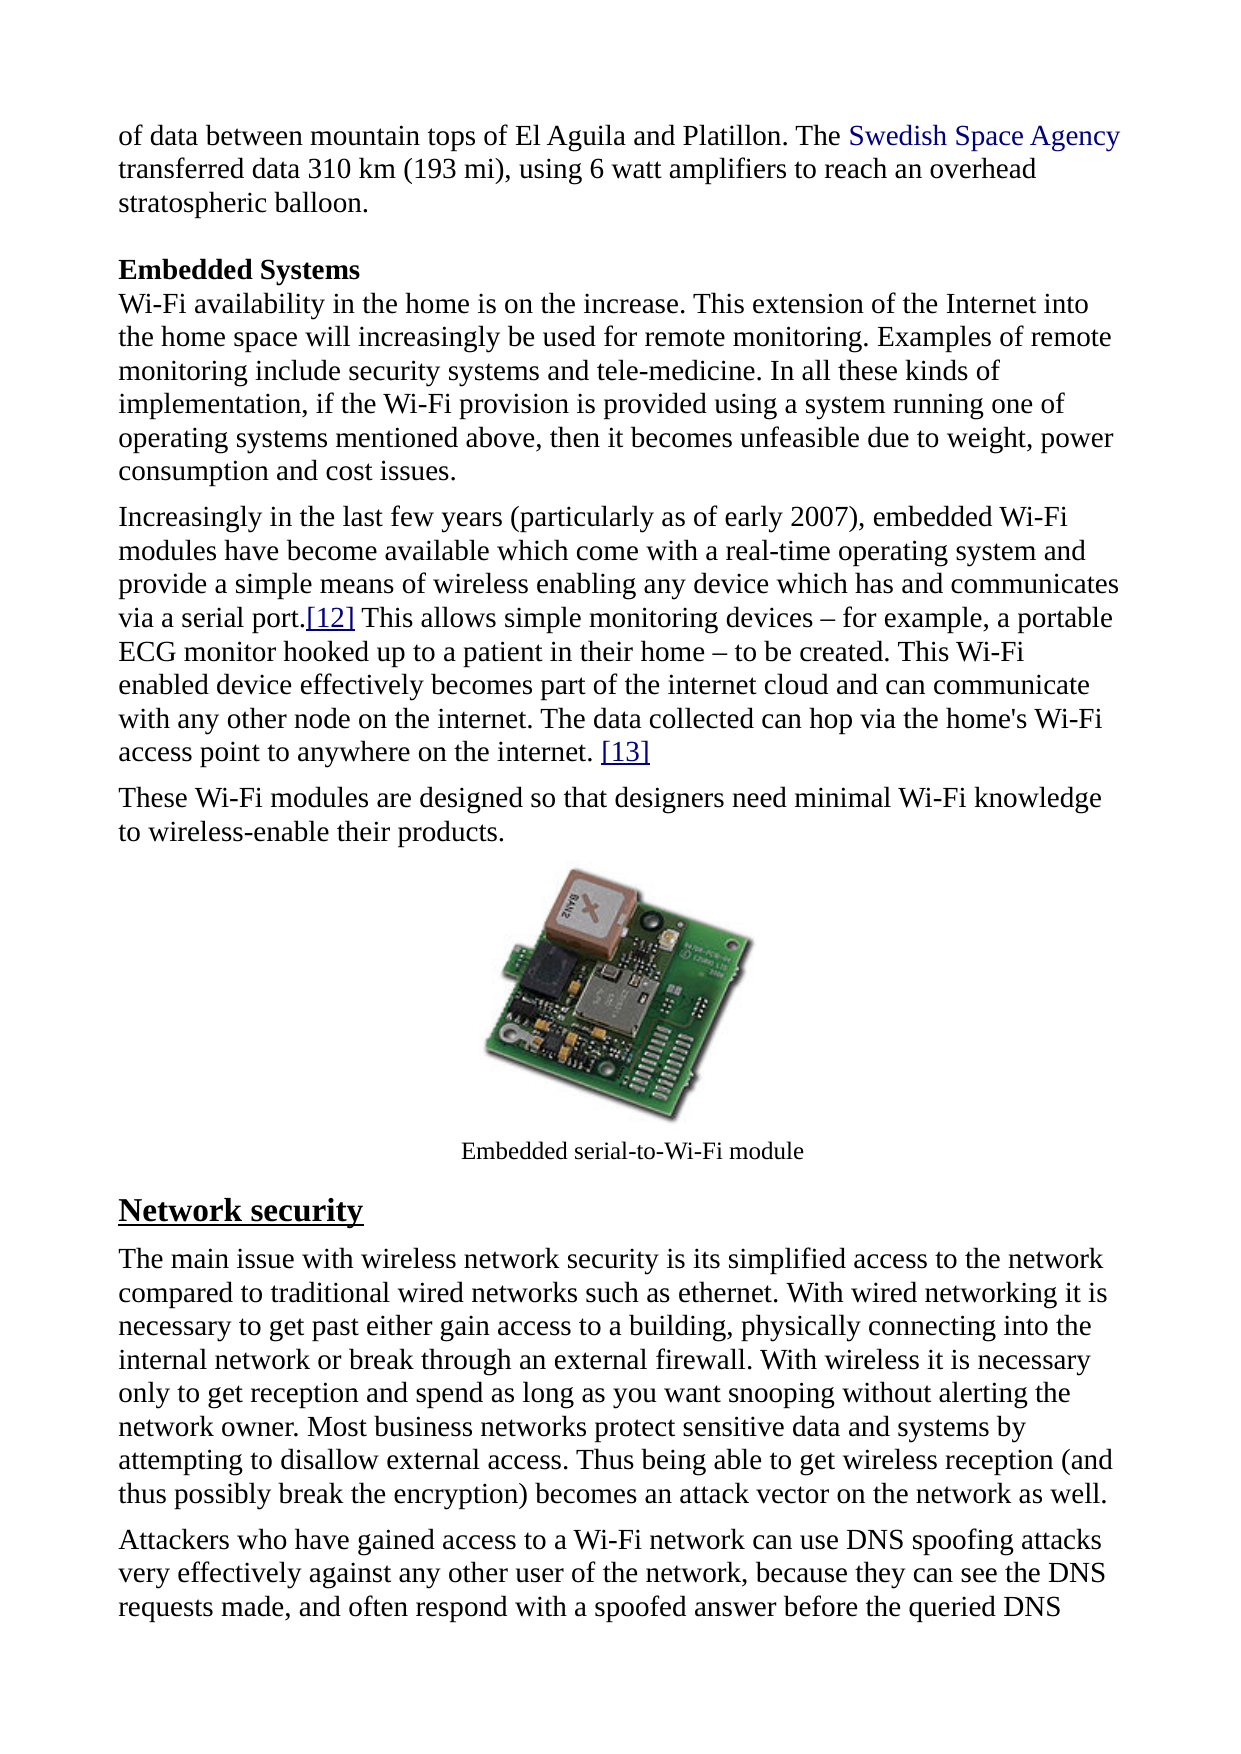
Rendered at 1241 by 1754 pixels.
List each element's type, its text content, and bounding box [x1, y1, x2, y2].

list Embedded Systems [118, 252, 1122, 286]
text of data between mountain tops of El Aguila and Platillon. The Swedish Space Agency transferred data 310 km (193 mi), using 6 watt amplifiers to reach an overhead stratospheric balloon. [118, 118, 1122, 219]
text Increasingly in the last few years (particularly as of early 2007), embedded Wi-Fi modules have become available which come with a real-time operating system and provide a simple means of wireless enabling any device which has and communicates via a serial port.[12] This allows simple monitoring devices – for example, a portable ECG monitor hooked up to a patient in their home – to be created. This Wi-Fi enabled device effectively becomes part of the internet cloud and can communicate with any other node on the internet. The data collected can hop via the home's Wi-Fi access point to anywhere on the internet. [13] [118, 499, 1122, 768]
picture [479, 860, 761, 1132]
text Attackers who have gained access to a Wi-Fi network can use DNS spoofing attacks very effectively against any other user of the network, because they can see the DNS requests made, and often respond with a spoofed answer before the queried DNS [118, 1522, 1122, 1623]
text These Wi-Fi modules are designed so that designers need minimal Wi-Fi knowledge to wireless-enable their products. [118, 780, 1122, 847]
list Embedded serial-to-Wi-Fi module [118, 860, 1122, 1165]
text Wi-Fi availability in the home is on the increase. This extension of the Internet into the home space will increasingly be used for remote monitoring. Examples of remote monitoring include security systems and tele-medicine. In all these kinds of implementation, if the Wi-Fi provision is provided using a system running one of operating systems mentioned above, then it becomes unfeasible due to weight, power consumption and cost issues. [118, 286, 1122, 487]
text The main issue with wireless network security is its simplified access to the network compared to traditional wired networks such as ethernet. With wired networking it is necessary to get past either gain access to a building, physically connecting into the internal network or break through an external firewall. With wireless it is necessary only to get reception and spend as long as you want snooping without alerting the network owner. Most business networks protect sensitive data and systems by attempting to disallow external access. Thus being able to get wireless reception (and thus possibly break the encryption) becomes an attack vector on the network as well. [118, 1241, 1122, 1509]
subtitle Network security [118, 1190, 1122, 1229]
